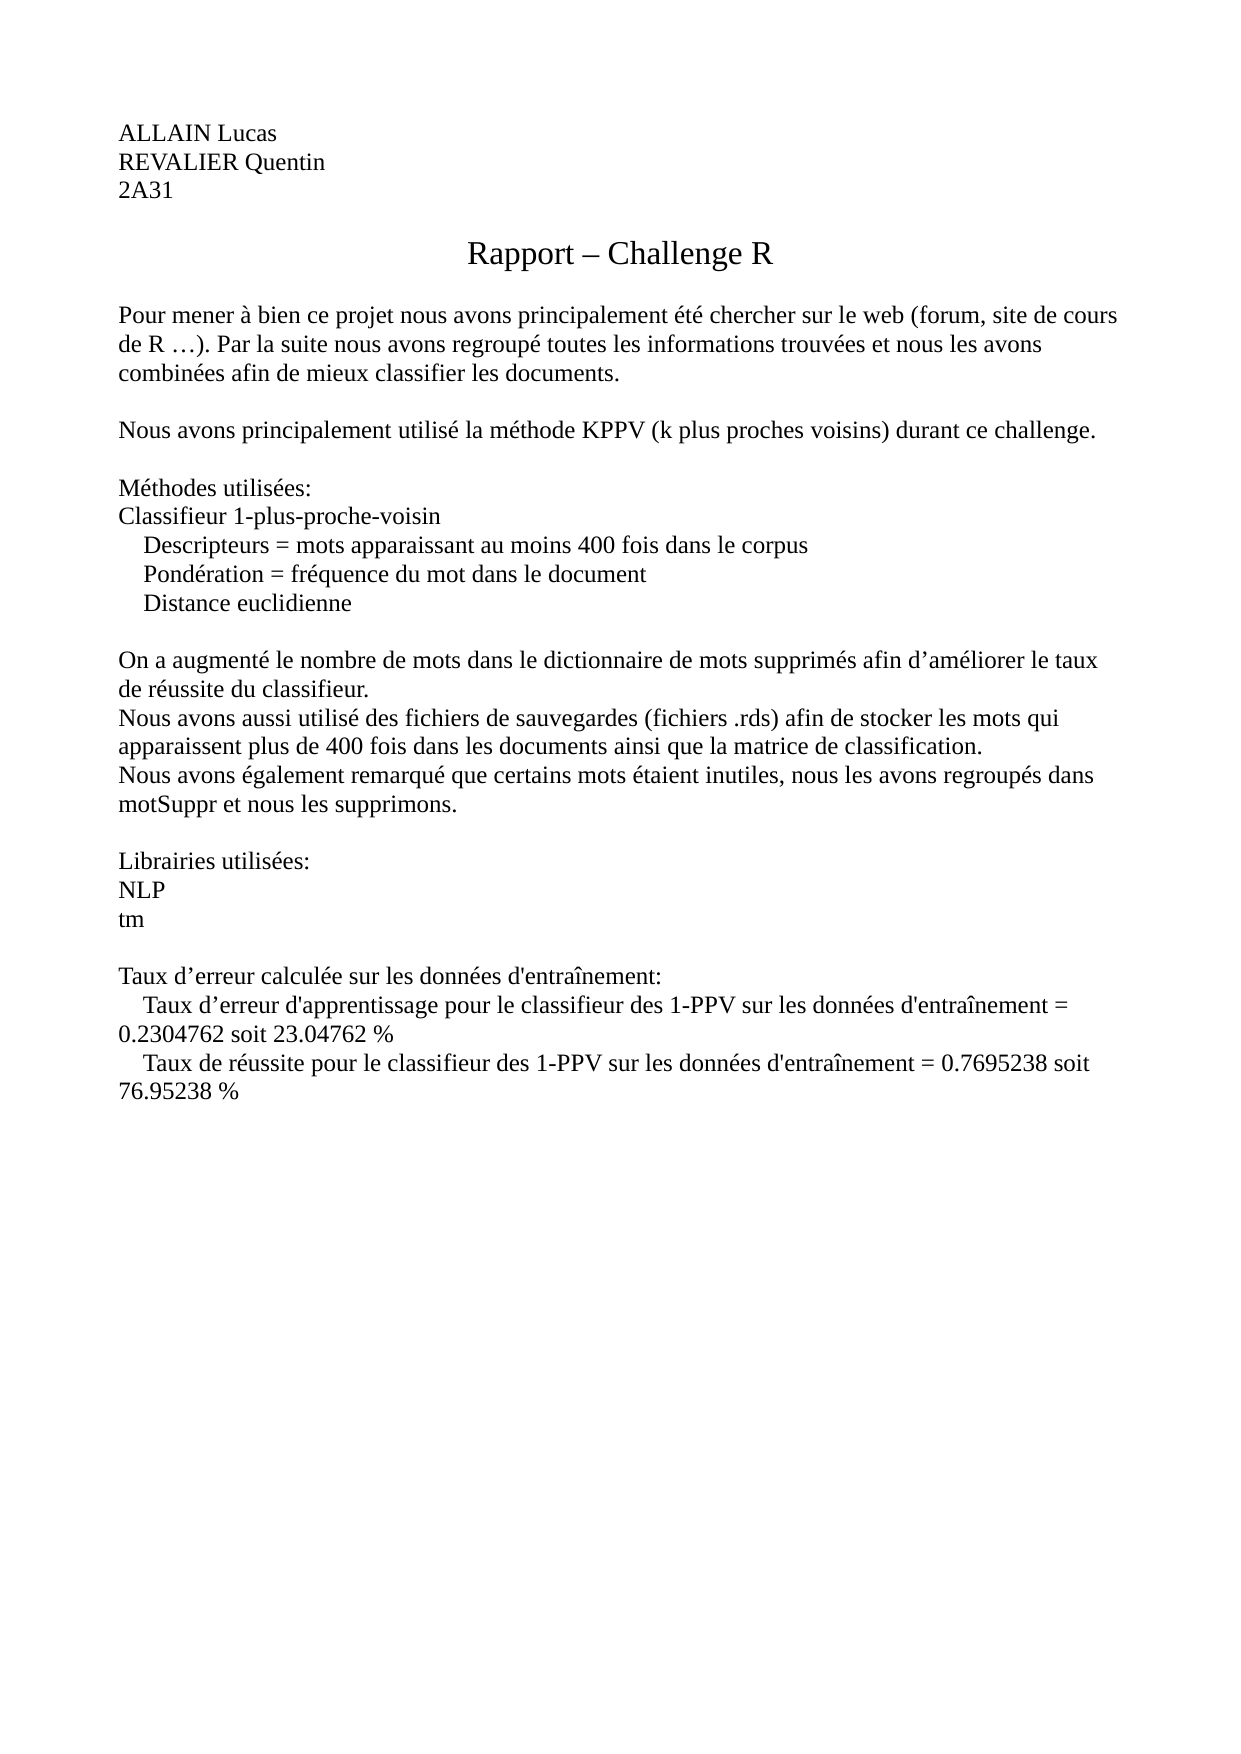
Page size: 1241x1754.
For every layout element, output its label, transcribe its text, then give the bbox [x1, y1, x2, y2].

text Pour mener à bien ce projet nous avons principalement été chercher sur le web (forum, site de cours de R …). Par la suite nous avons regroupé toutes les informations trouvées et nous les avons combinées afin de mieux classifier les documents. [118, 300, 1122, 386]
text ALLAIN Lucas REVALIER Quentin [118, 118, 1122, 176]
text Nous avons également remarqué que certains mots étaient inutiles, nous les avons regroupés dans motSuppr et nous les supprimons. [118, 760, 1122, 818]
text 2A31 [118, 176, 1122, 204]
text Librairies utilisées: NLP tm [118, 846, 1122, 933]
text Méthodes utilisées: Classifieur 1-plus-proche-voisin Descripteurs = mots apparaissant au moins 400 fois dans le corpus Pondération = fréquence du mot dans le document Distance euclidienne [118, 444, 1122, 645]
text Nous avons aussi utilisé des fichiers de sauvegardes (fichiers .rds) afin de stocker les mots qui apparaissent plus de 400 fois dans les documents ainsi que la matrice de classification. [118, 703, 1122, 760]
text Nous avons principalement utilisé la méthode KPPV (k plus proches voisins) durant ce challenge. [118, 415, 1122, 444]
text Rapport – Challenge R [118, 233, 1122, 300]
text On a augmenté le nombre de mots dans le dictionnaire de mots supprimés afin d’améliorer le taux de réussite du classifieur. [118, 645, 1122, 703]
text Taux d’erreur calculée sur les données d'entraînement: Taux d’erreur d'apprentissage pour le classifieur des 1-PPV sur les données d'entraînement = 0.2304762 soit 23.04762 % Taux de réussite pour le classifieur des 1-PPV sur les données d'entraînement = 0.7695238 soit 76.95238 % [118, 933, 1122, 1134]
